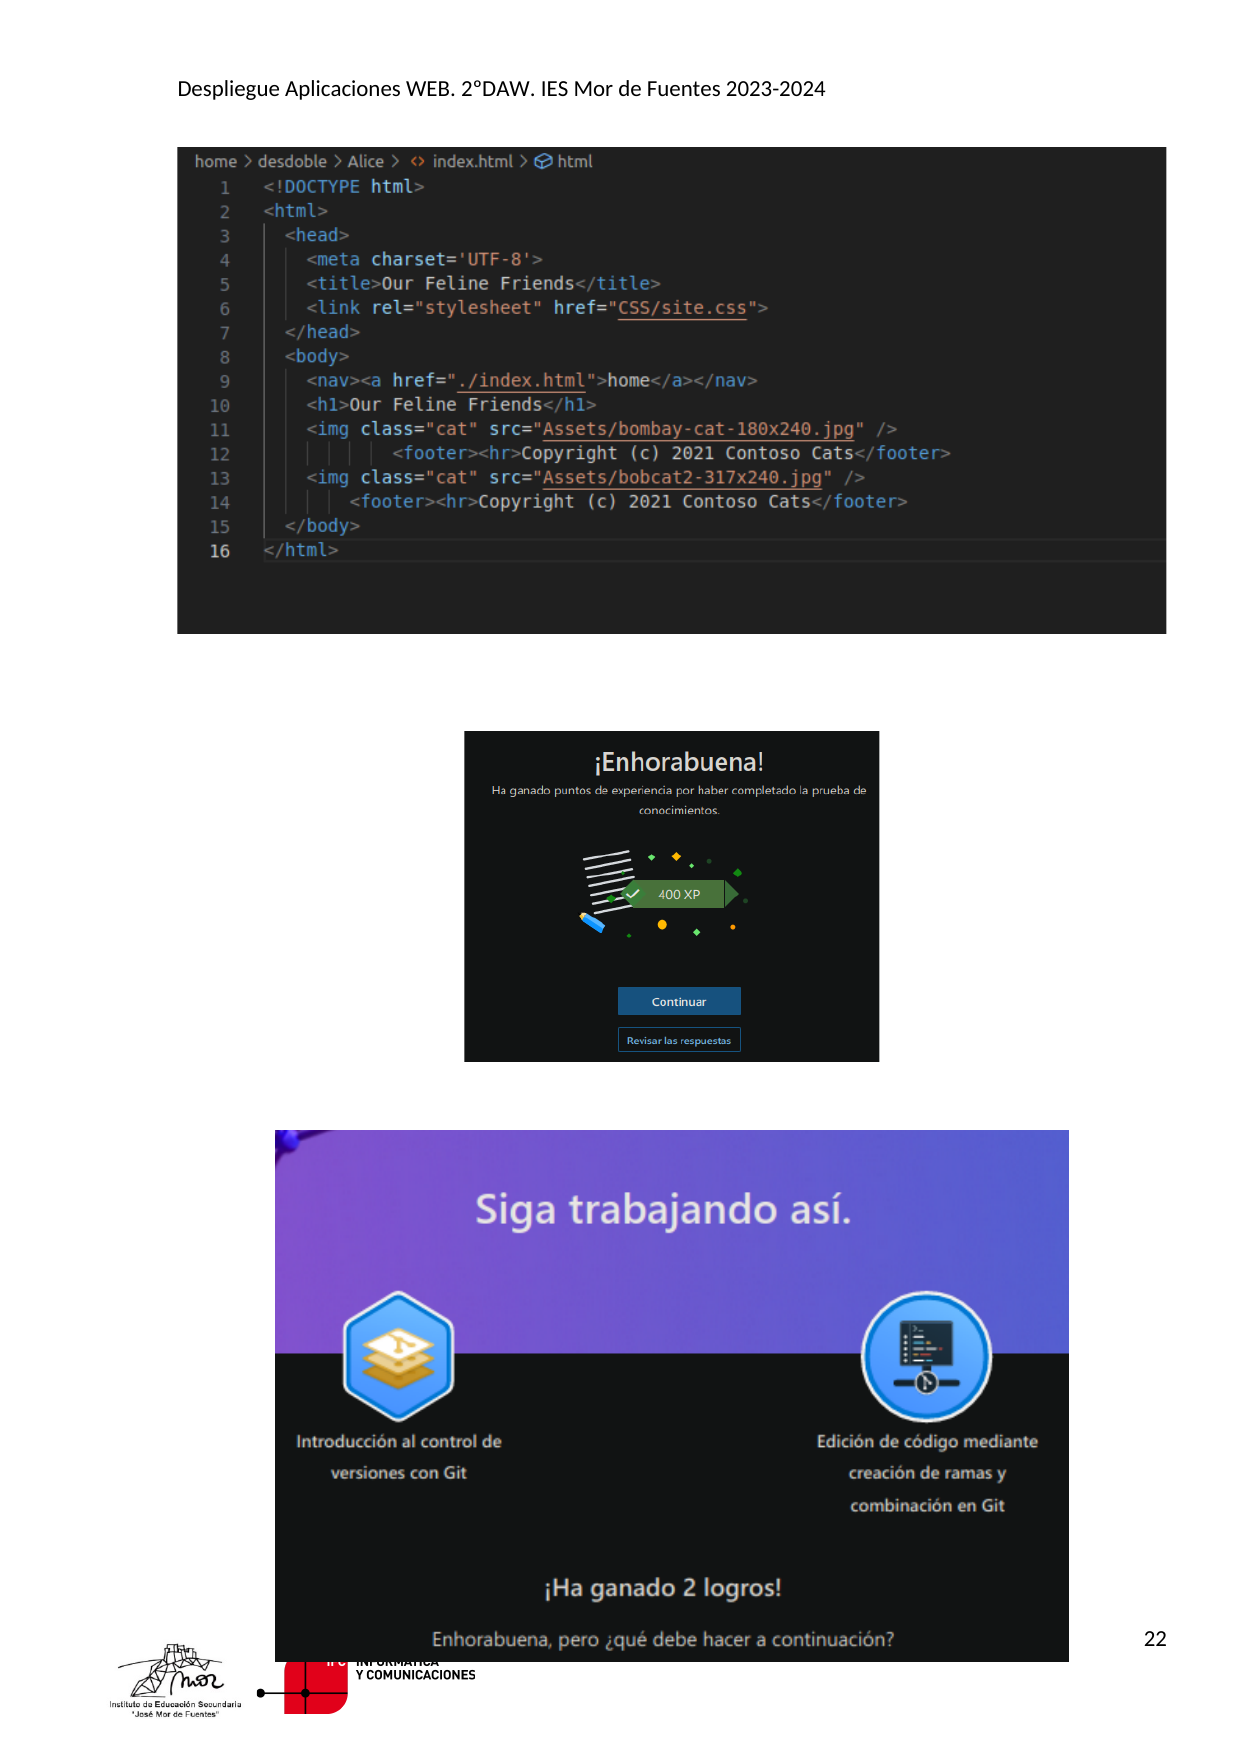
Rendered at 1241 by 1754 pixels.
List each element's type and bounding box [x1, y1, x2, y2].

picture [177, 147, 1167, 634]
picture [100, 1631, 249, 1736]
picture [256, 1130, 1069, 1714]
picture [464, 731, 880, 1062]
